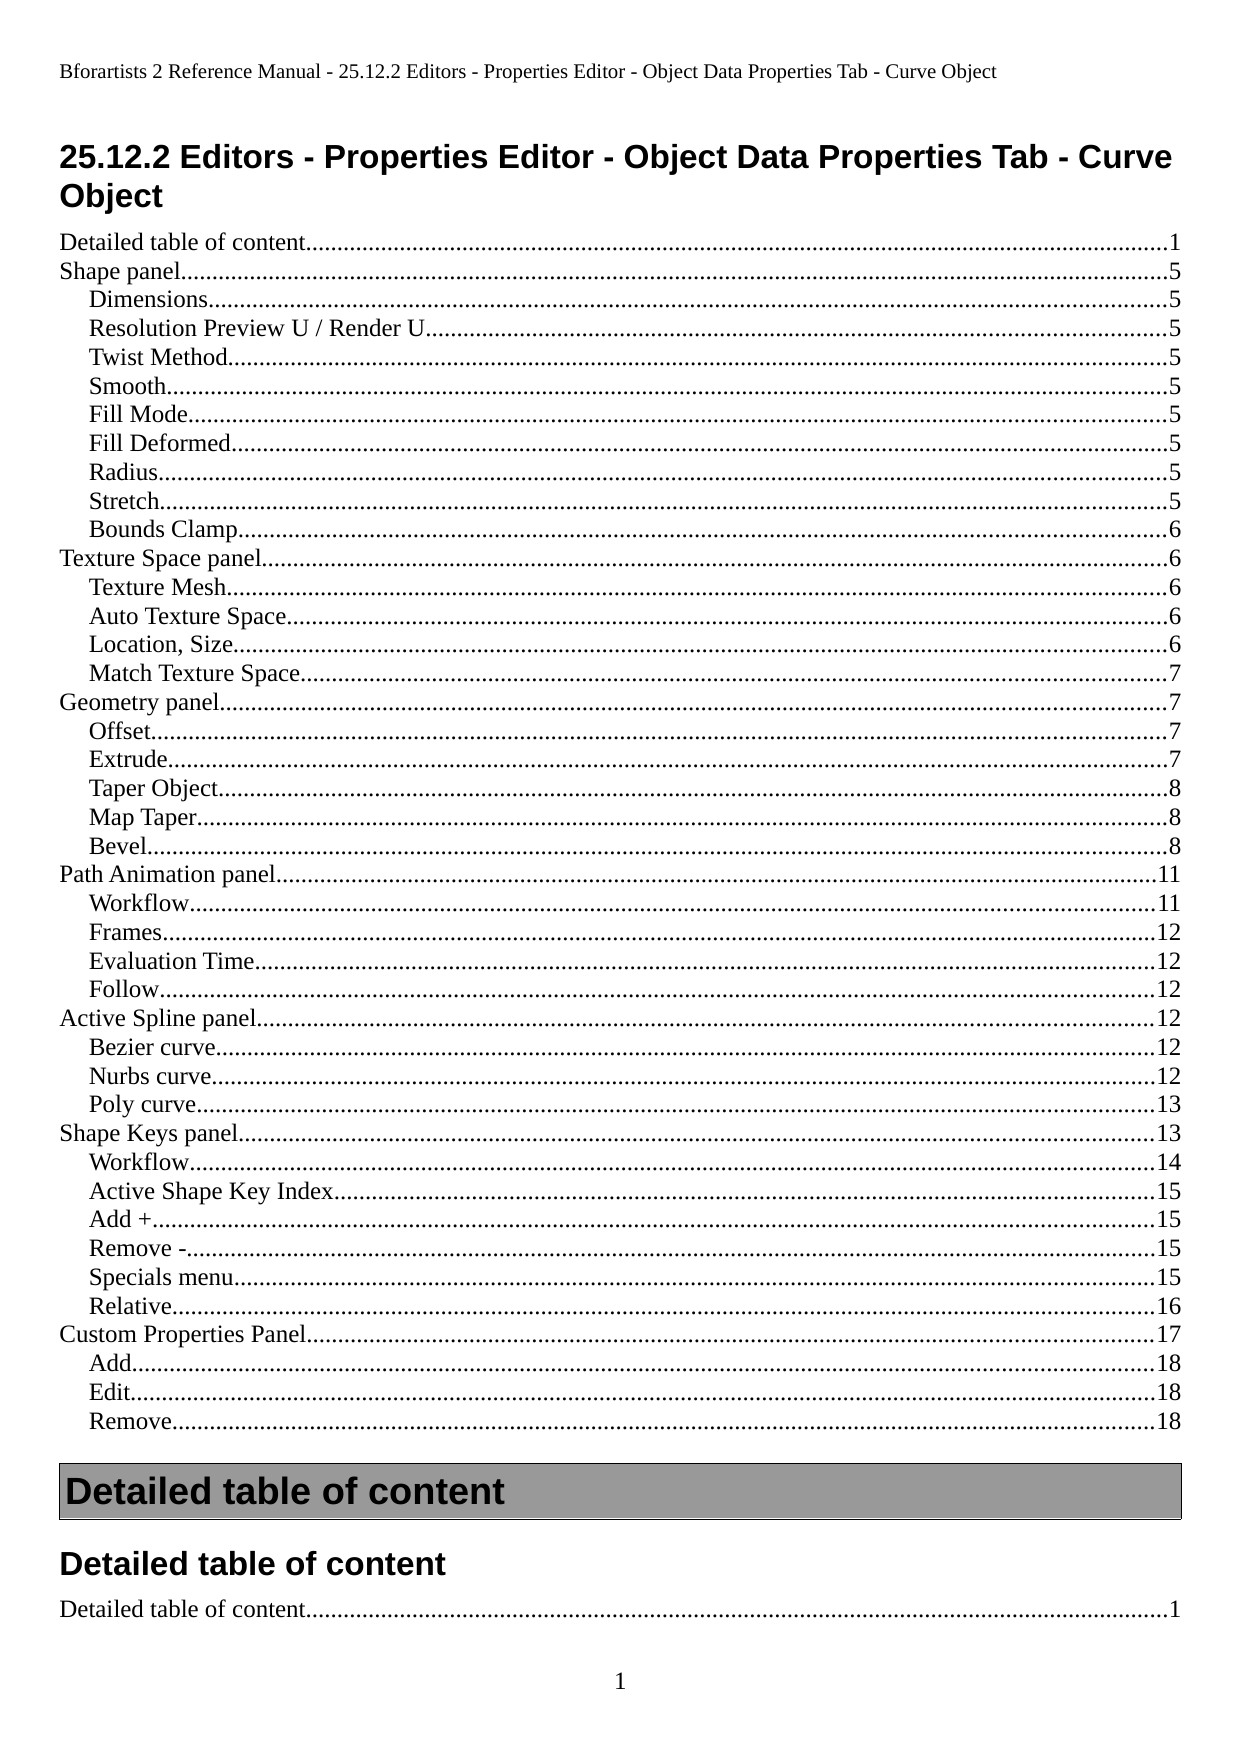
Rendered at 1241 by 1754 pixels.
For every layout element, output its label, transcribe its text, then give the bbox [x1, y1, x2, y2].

text Relative 16 [88, 1291, 1181, 1319]
text Location, Size 6 [88, 629, 1181, 658]
text Bevel 8 [88, 831, 1181, 859]
text Active Shape Key Index 15 [88, 1176, 1181, 1204]
text Remove - 15 [88, 1233, 1181, 1262]
text Add 18 [88, 1348, 1181, 1377]
text Extrude 7 [88, 744, 1181, 773]
subtitle 25.12.2 Editors - Properties Editor - Object Data Properties Tab - Curve Object [59, 138, 1181, 214]
text Detailed table of content 1 [59, 1594, 1181, 1623]
text Follow 12 [88, 974, 1181, 1003]
text Dimensions 5 [88, 284, 1181, 313]
text Nurbs curve 12 [88, 1061, 1181, 1089]
text Frames 12 [88, 917, 1181, 946]
text Remove 18 [88, 1406, 1181, 1434]
text Bezier curve 12 [88, 1032, 1181, 1061]
text Radius 5 [88, 457, 1181, 486]
text Map Taper 8 [88, 802, 1181, 831]
table_header Detailed table of content [60, 1464, 1181, 1518]
text Twist Method 5 [88, 342, 1181, 371]
text Edit 18 [88, 1377, 1181, 1406]
subtitle Detailed table of content [59, 1543, 1181, 1582]
text Specials menu 15 [88, 1262, 1181, 1291]
text Fill Deformed 5 [88, 428, 1181, 457]
text Evaluation Time 12 [88, 946, 1181, 974]
text Custom Properties Panel 17 [59, 1319, 1181, 1348]
text Shape panel 5 [59, 256, 1181, 284]
text Geometry panel 7 [59, 687, 1181, 716]
text Resolution Preview U / Render U 5 [88, 313, 1181, 342]
text Texture Space panel 6 [59, 543, 1181, 572]
text Taper Object 8 [88, 773, 1181, 802]
text Stretch 5 [88, 486, 1181, 514]
text Poly curve 13 [88, 1089, 1181, 1118]
text Workflow 14 [88, 1147, 1181, 1176]
text Detailed table of content 1 [59, 227, 1181, 256]
text Auto Texture Space 6 [88, 601, 1181, 629]
text Shape Keys panel 13 [59, 1118, 1181, 1147]
text Active Spline panel 12 [59, 1003, 1181, 1032]
text Add + 15 [88, 1204, 1181, 1233]
text Texture Mesh 6 [88, 572, 1181, 601]
text Path Animation panel 11 [59, 859, 1181, 888]
text Smooth 5 [88, 371, 1181, 399]
text Match Texture Space 7 [88, 658, 1181, 687]
text Fill Mode 5 [88, 399, 1181, 428]
text Bounds Clamp 6 [88, 514, 1181, 543]
text Offset 7 [88, 716, 1181, 744]
text Workflow 11 [88, 888, 1181, 917]
